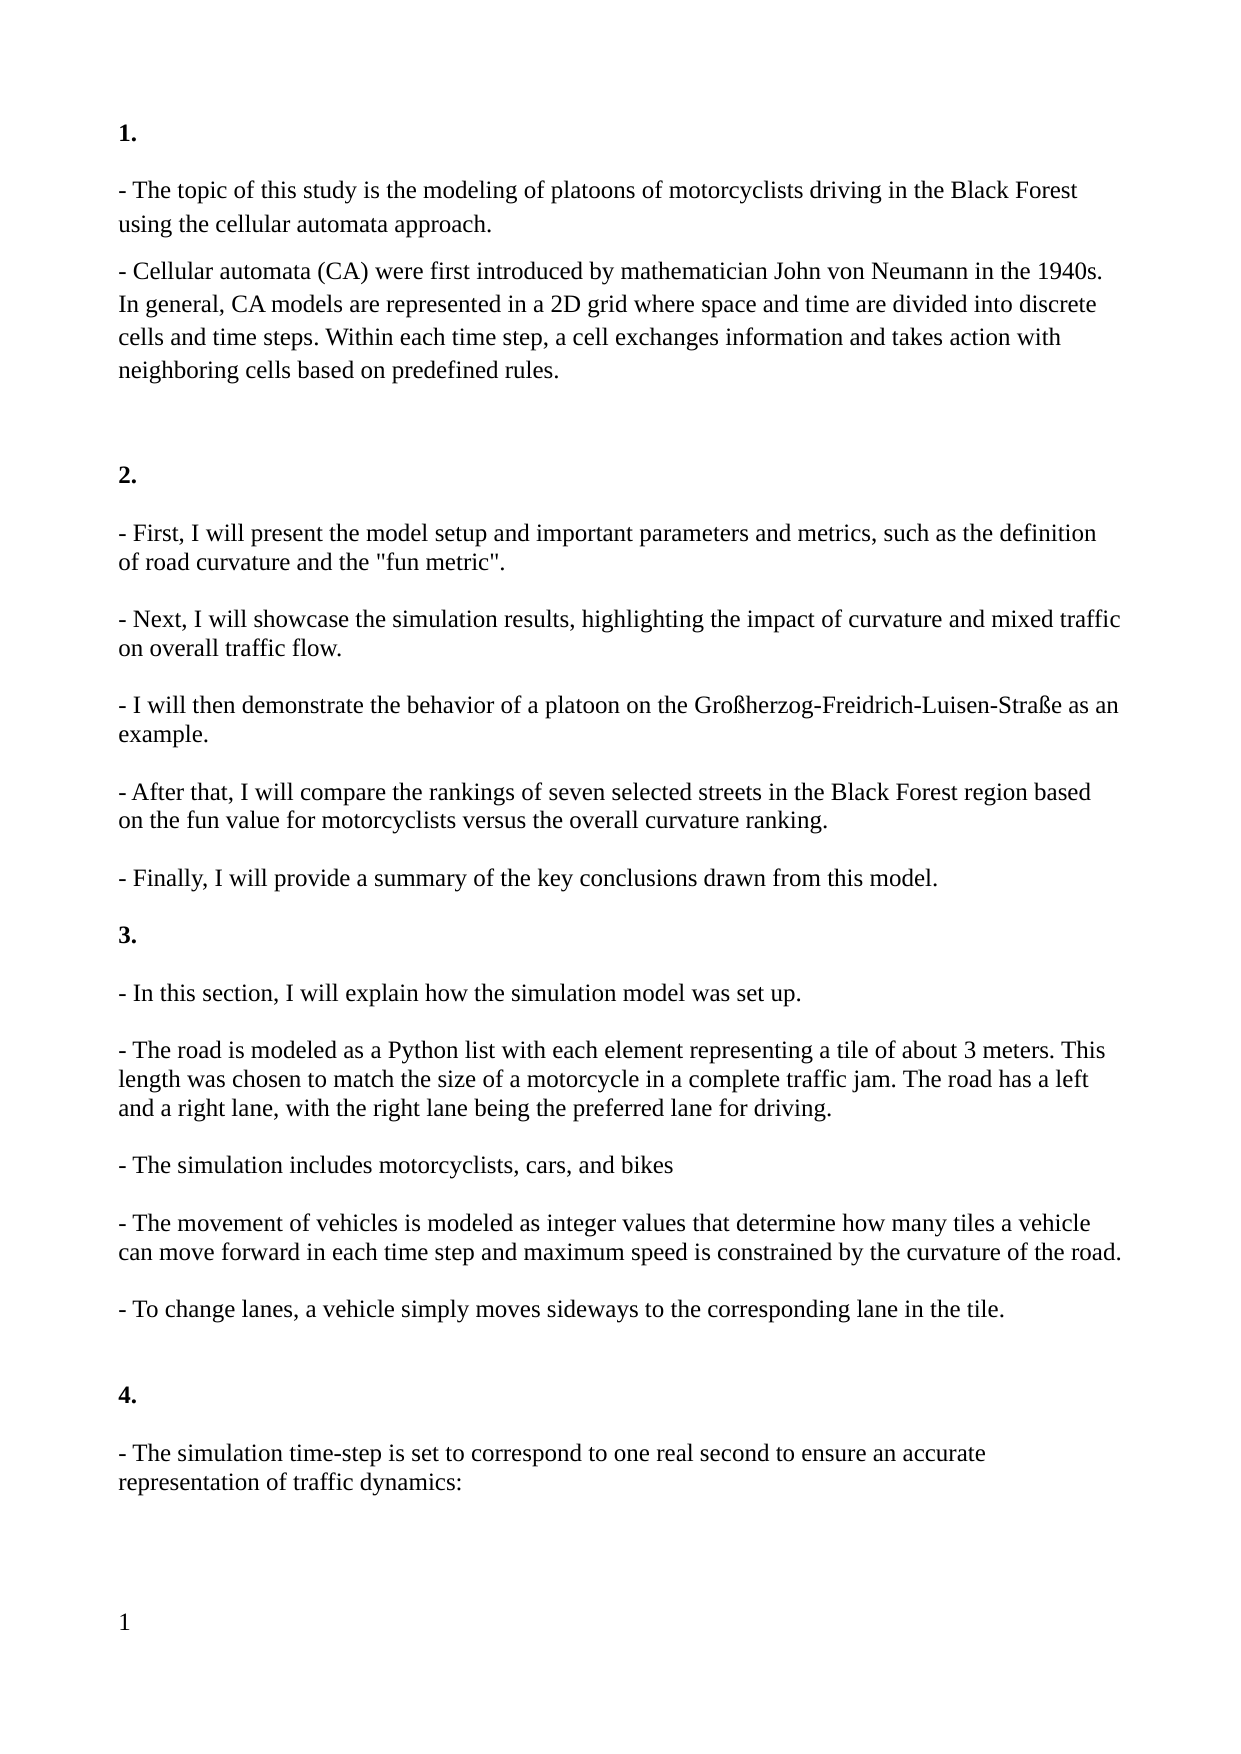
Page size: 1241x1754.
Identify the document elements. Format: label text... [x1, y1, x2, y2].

text - Cellular automata (CA) were first introduced by mathematician John von Neumann in the 1940s. In general, CA models are represented in a 2D grid where space and time are divided into discrete cells and time steps. Within each time step, a cell exchanges information and takes action with neighboring cells based on predefined rules. [118, 256, 1122, 384]
text - The topic of this study is the modeling of platoons of motorcyclists driving in the Black Forest using the cellular automata approach. [118, 176, 1122, 237]
text 4. [118, 1380, 1122, 1409]
text 3. [118, 920, 1122, 949]
text - The road is modeled as a Python list with each element representing a tile of about 3 meters. This length was chosen to match the size of a motorcycle in a complete traffic jam. The road has a left and a right lane, with the right lane being the preferred lane for driving. [118, 1035, 1122, 1122]
text - The movement of vehicles is modeled as integer values that determine how many tiles a vehicle can move forward in each time step and maximum speed is constrained by the curvature of the road. [118, 1208, 1122, 1265]
text - Next, I will showcase the simulation results, highlighting the impact of curvature and mixed traffic on overall traffic flow. [118, 604, 1122, 662]
text - The simulation includes motorcyclists, cars, and bikes [118, 1150, 1122, 1179]
text 1. [118, 118, 1122, 147]
text - Finally, I will provide a summary of the key conclusions drawn from this model. [118, 863, 1122, 892]
text 2. [118, 460, 1122, 489]
text - The simulation time-step is set to correspond to one real second to ensure an accurate representation of traffic dynamics: [118, 1438, 1122, 1495]
text - In this section, I will explain how the simulation model was set up. [118, 978, 1122, 1007]
text - First, I will present the model setup and important parameters and metrics, such as the definition of road curvature and the "fun metric". [118, 518, 1122, 575]
text - After that, I will compare the rankings of seven selected streets in the Black Forest region based on the fun value for motorcyclists versus the overall curvature ranking. [118, 777, 1122, 834]
text - To change lanes, a vehicle simply moves sideways to the corresponding lane in the tile. [118, 1294, 1122, 1323]
text - I will then demonstrate the behavior of a platoon on the Großherzog-Freidrich-Luisen-Straße as an example. [118, 690, 1122, 748]
